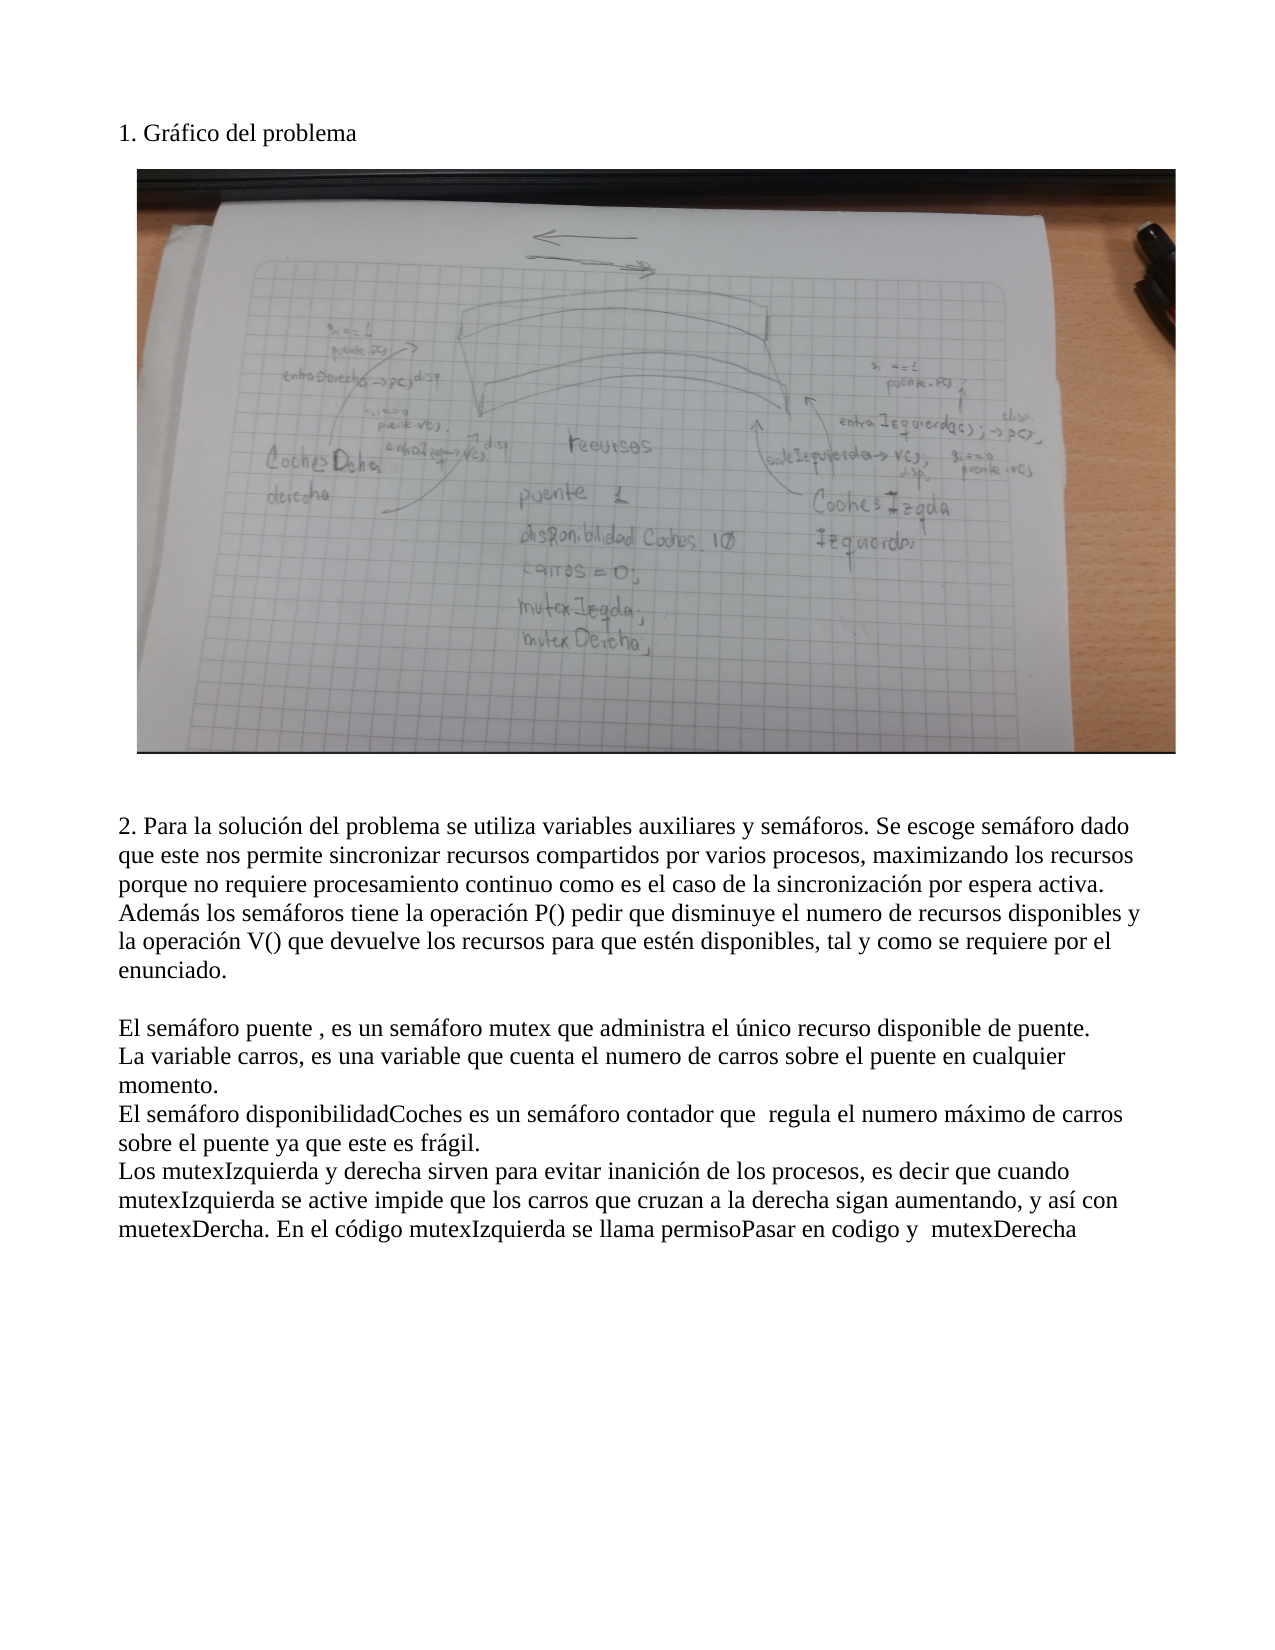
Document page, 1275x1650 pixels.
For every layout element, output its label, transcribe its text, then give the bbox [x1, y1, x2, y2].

text 1. Gráfico del problema [118, 118, 1157, 147]
text Además los semáforos tiene la operación P() pedir que disminuye el numero de recursos disponibles y la operación V() que devuelve los recursos para que estén disponibles, tal y como se requiere por el enunciado. [118, 898, 1157, 984]
picture [136, 169, 1176, 754]
text La variable carros, es una variable que cuenta el numero de carros sobre el puente en cualquier momento. [118, 1041, 1157, 1099]
text El semáforo puente , es un semáforo mutex que administra el único recurso disponible de puente. [118, 1013, 1157, 1041]
text 2. Para la solución del problema se utiliza variables auxiliares y semáforos. Se escoge semáforo dado que este nos permite sincronizar recursos compartidos por varios procesos, maximizando los recursos porque no requiere procesamiento continuo como es el caso de la sincronización por espera activa. [118, 811, 1157, 898]
text Los mutexIzquierda y derecha sirven para evitar inanición de los procesos, es decir que cuando mutexIzquierda se active impide que los carros que cruzan a la derecha sigan aumentando, y así con muetexDercha. En el código mutexIzquierda se llama permisoPasar en codigo y mutexDerecha [118, 1156, 1157, 1243]
text El semáforo disponibilidadCoches es un semáforo contador que regula el numero máximo de carros sobre el puente ya que este es frágil. [118, 1099, 1157, 1156]
